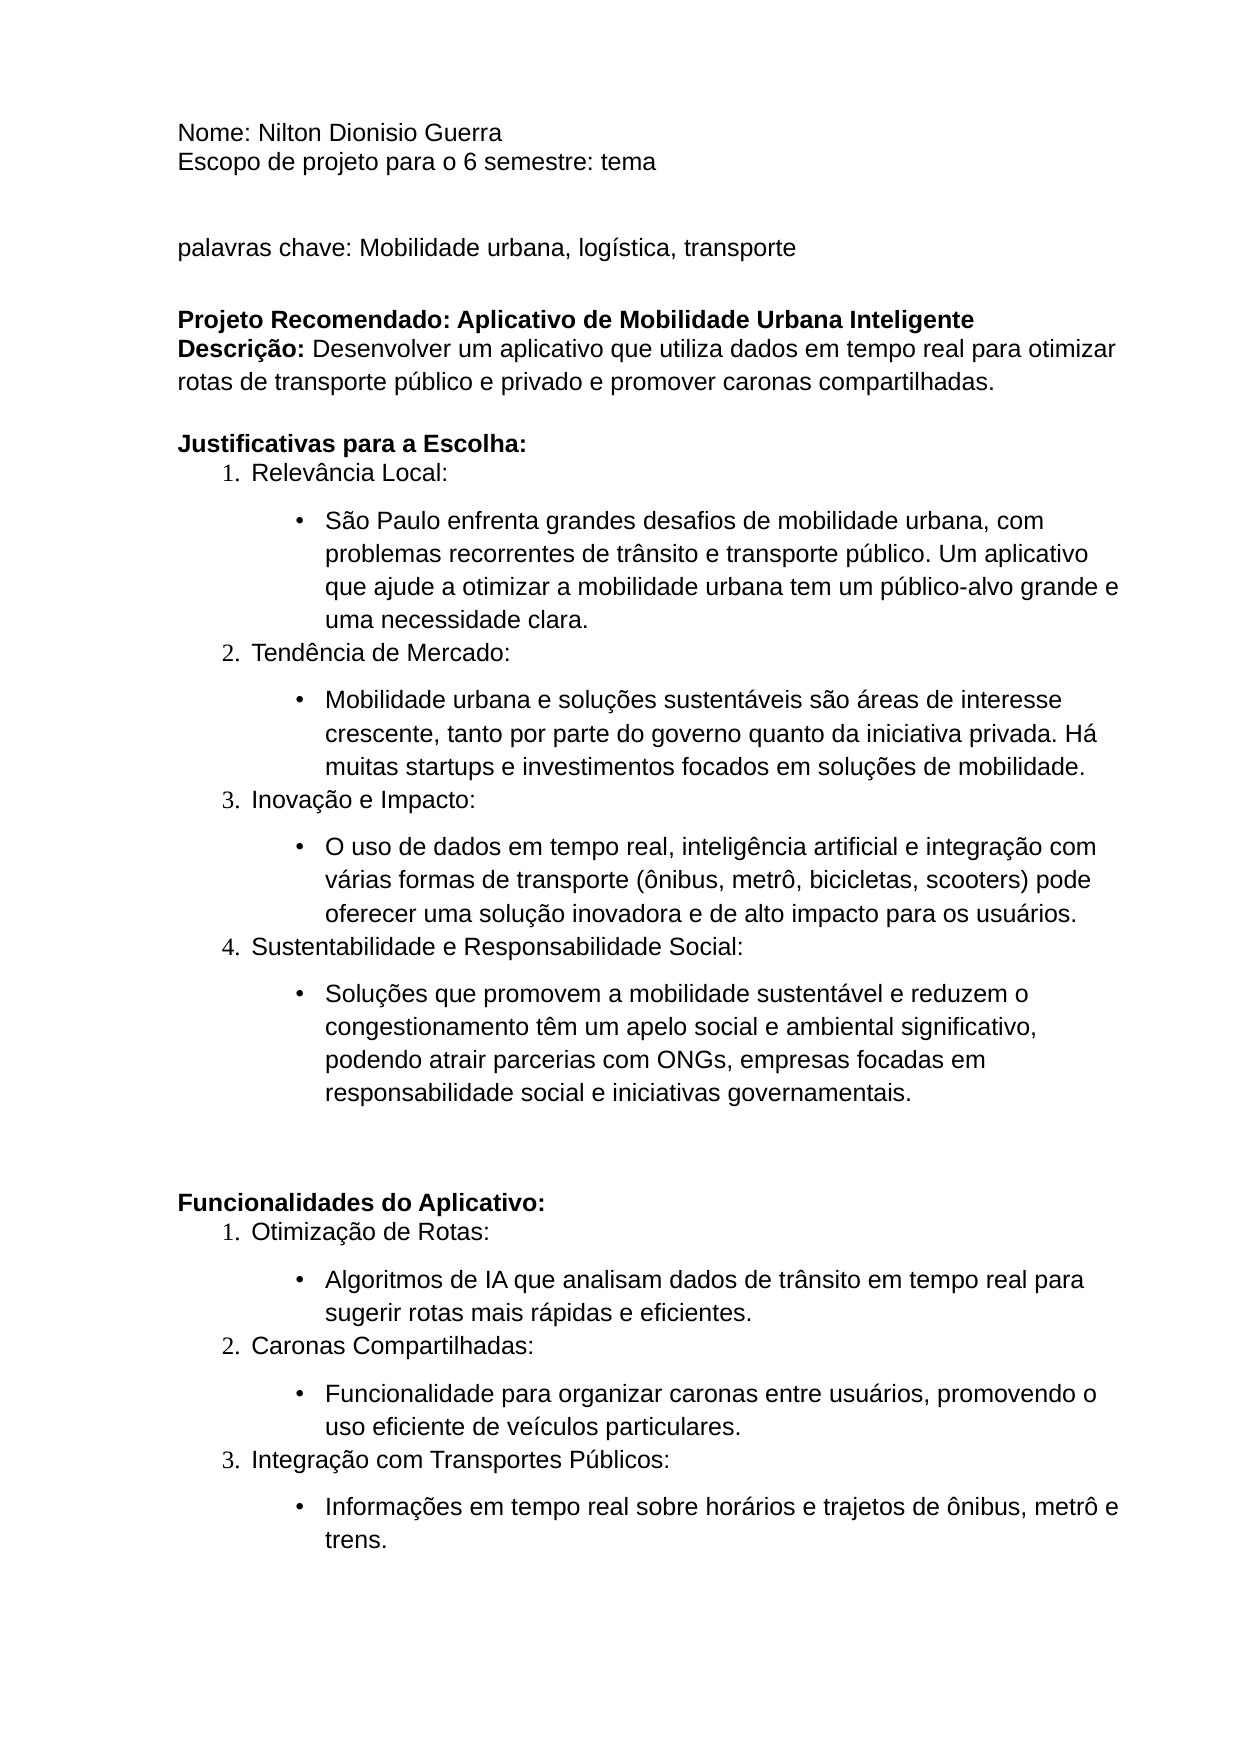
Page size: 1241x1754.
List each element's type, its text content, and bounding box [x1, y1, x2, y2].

subtitle Projeto Recomendado: Aplicativo de Mobilidade Urbana Inteligente [177, 305, 1122, 334]
subtitle Justificativas para a Escolha: [177, 429, 1122, 458]
list Algoritmos de IA que analisam dados de trânsito em tempo real para sugerir rotas mais rápidas e eficientes. [295, 1265, 1122, 1327]
list O uso de dados em tempo real, inteligência artificial e integração com várias formas de transporte (ônibus, metrô, bicicletas, scooters) pode oferecer uma solução inovadora e de alto impacto para os usuários. [295, 832, 1122, 927]
list São Paulo enfrenta grandes desafios de mobilidade urbana, com problemas recorrentes de trânsito e transporte público. Um aplicativo que ajude a otimizar a mobilidade urbana tem um público-alvo grande e uma necessidade clara. [295, 506, 1122, 633]
subtitle Funcionalidades do Aplicativo: [177, 1188, 1122, 1217]
list Mobilidade urbana e soluções sustentáveis são áreas de interesse crescente, tanto por parte do governo quanto da iniciativa privada. Há muitas startups e investimentos focados em soluções de mobilidade. [295, 686, 1122, 780]
list Sustentabilidade e Responsabilidade Social: [222, 932, 1122, 960]
list Inovação e Impacto: [222, 785, 1122, 813]
list Integração com Transportes Públicos: [222, 1445, 1122, 1473]
list Relevância Local: [222, 458, 1122, 487]
list Informações em tempo real sobre horários e trajetos de ônibus, metrô e trens. [295, 1492, 1122, 1554]
list Caronas Compartilhadas: [222, 1331, 1122, 1360]
text palavras chave: Mobilidade urbana, logística, transporte [177, 233, 1122, 262]
list Tendência de Mercado: [222, 638, 1122, 667]
text Nome: Nilton Dionisio Guerra Escopo de projeto para o 6 semestre: tema [177, 118, 1122, 204]
list Funcionalidade para organizar caronas entre usuários, promovendo o uso eficiente de veículos particulares. [295, 1378, 1122, 1440]
list Soluções que promovem a mobilidade sustentável e reduzem o congestionamento têm um apelo social e ambiental significativo, podendo atrair parcerias com ONGs, empresas focadas em responsabilidade social e iniciativas governamentais. [295, 979, 1122, 1107]
list Otimização de Rotas: [222, 1217, 1122, 1246]
text Descrição: Desenvolver um aplicativo que utiliza dados em tempo real para otimizar rotas de transporte público e privado e promover caronas compartilhadas. [177, 334, 1122, 396]
